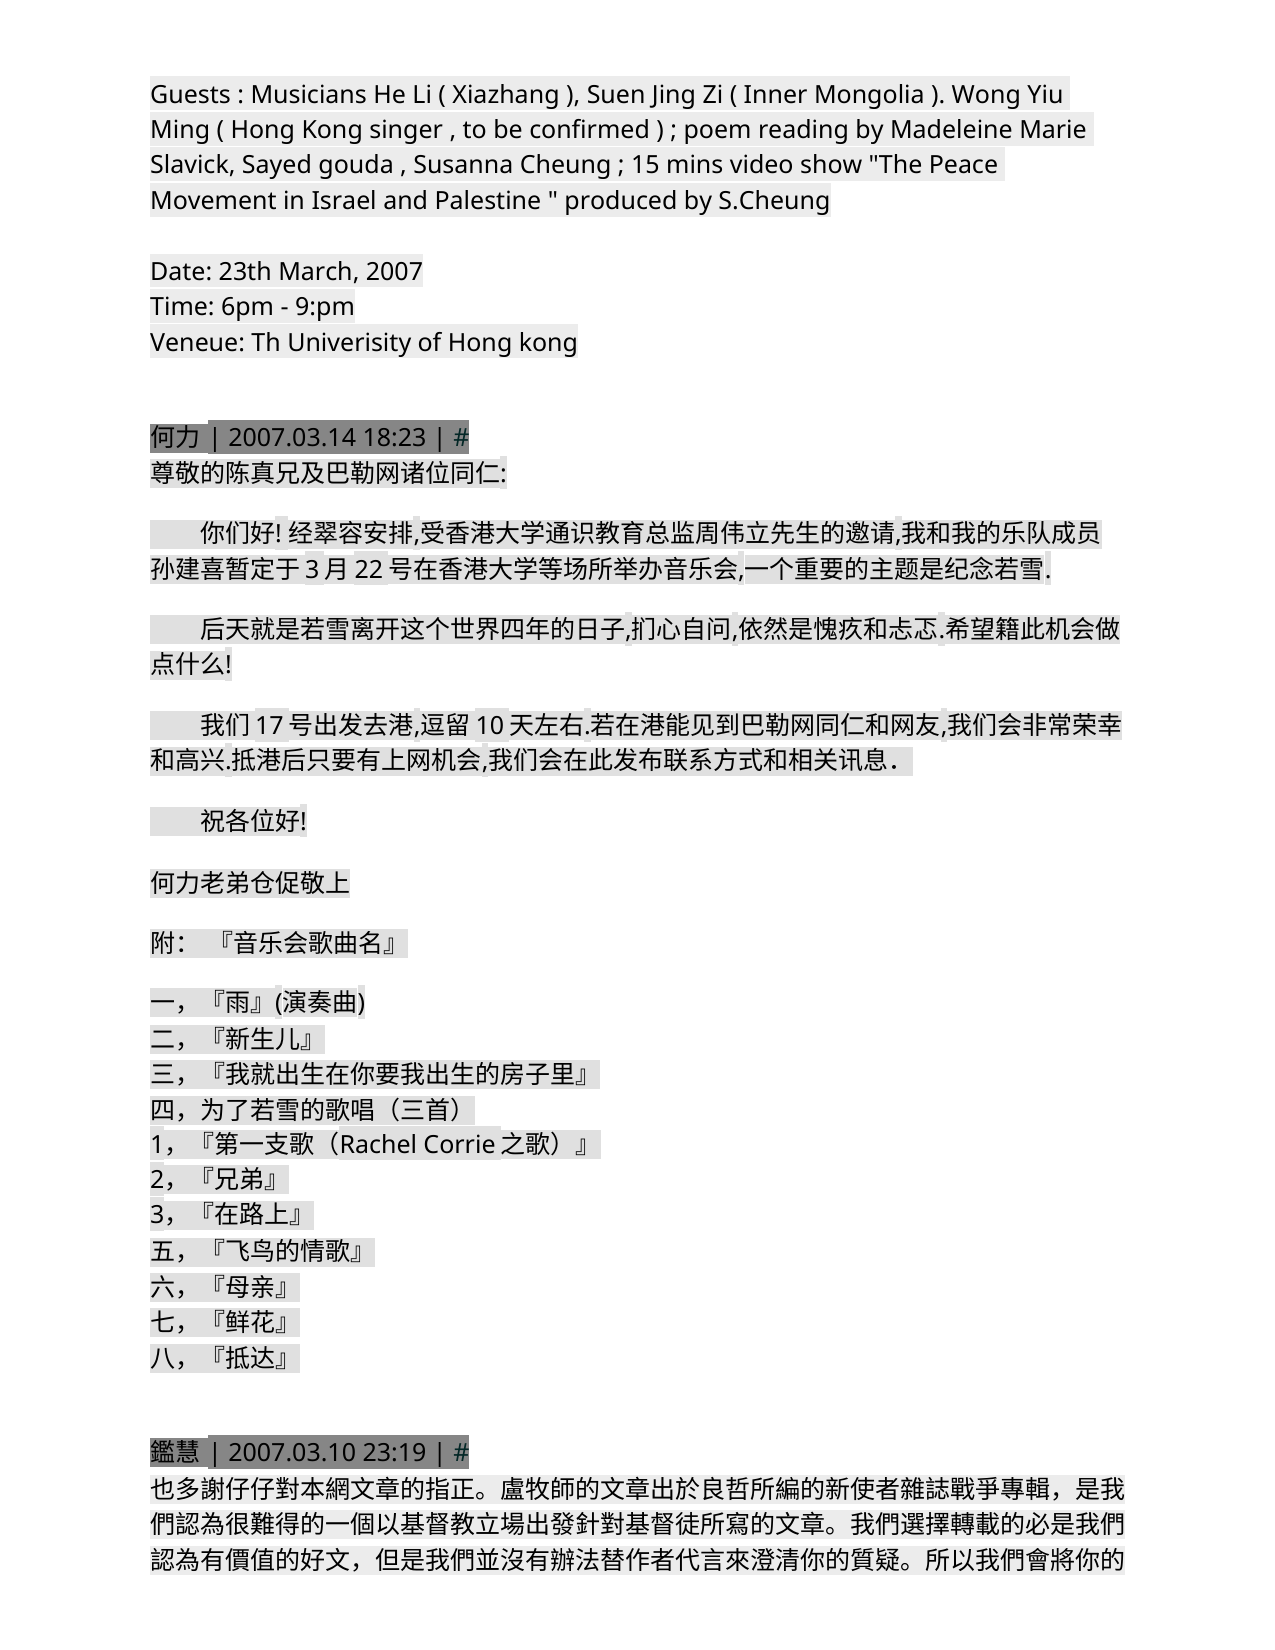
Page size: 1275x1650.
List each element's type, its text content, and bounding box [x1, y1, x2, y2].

text 尊敬的陈真兄及巴勒网诸位同仁: [150, 454, 1125, 489]
text 后天就是若雪离开这个世界四年的日子,扪心自问,依然是愧疚和忐忑.希望籍此机会做点什么! [150, 610, 1125, 681]
text 鑑慧 | 2007.03.10 23:19 | # [150, 1433, 1125, 1469]
text 祝各位好! [150, 802, 1125, 837]
text 也多謝仔仔對本網文章的指正。盧牧師的文章出於良哲所編的新使者雜誌戰爭專輯，是我們認為很難得的一個以基督教立場出發針對基督徒所寫的文章。我們選擇轉載的必是我們認為有價值的好文，但是我們並沒有辦法替作者代言來澄清你的質疑。所以我們會將你的 [150, 1469, 1125, 1575]
text 你们好! 经翠容安排,受香港大学通识教育总监周伟立先生的邀请,我和我的乐队成员孙建喜暂定于3月22号在香港大学等场所举办音乐会,一个重要的主题是纪念若雪. [150, 514, 1125, 585]
text 何力 | 2007.03.14 18:23 | # [150, 419, 1125, 454]
text 何力老弟仓促敬上 [150, 862, 1125, 898]
text 一，『雨』(演奏曲) 二，『新生儿』 三，『我就出生在你要我出生的房子里』 四，为了若雪的歌唱（三首） 1，『第一支歌（Rachel Corrie之歌）』 2，『兄弟』 3，『在路上』 五，『飞鸟的情歌』 六，『母亲』 七，『鲜花』 八，『抵达』 [150, 983, 1125, 1408]
text 我们17号出发去港,逗留10天左右.若在港能见到巴勒网同仁和网友,我们会非常荣幸和高兴.抵港后只要有上网机会,我们会在此发布联系方式和相关讯息． [150, 706, 1125, 777]
text Guests : Musicians He Li ( Xiazhang ), Suen Jing Zi ( Inner Mongolia ). Wong Yiu Ming ( Hong Kong singer , to be confirmed ) ; poem reading by Madeleine Marie Slavick, Sayed gouda , Susanna Cheung ; 15 mins video show "The Peace Movement in Israel and Palestine " produced by S.Cheung Date: 23th March, 2007 Time: 6pm - 9:pm Veneue: Th Univerisity of Hong kong [150, 75, 1125, 394]
text 附： 『音乐会歌曲名』 [150, 923, 1125, 958]
